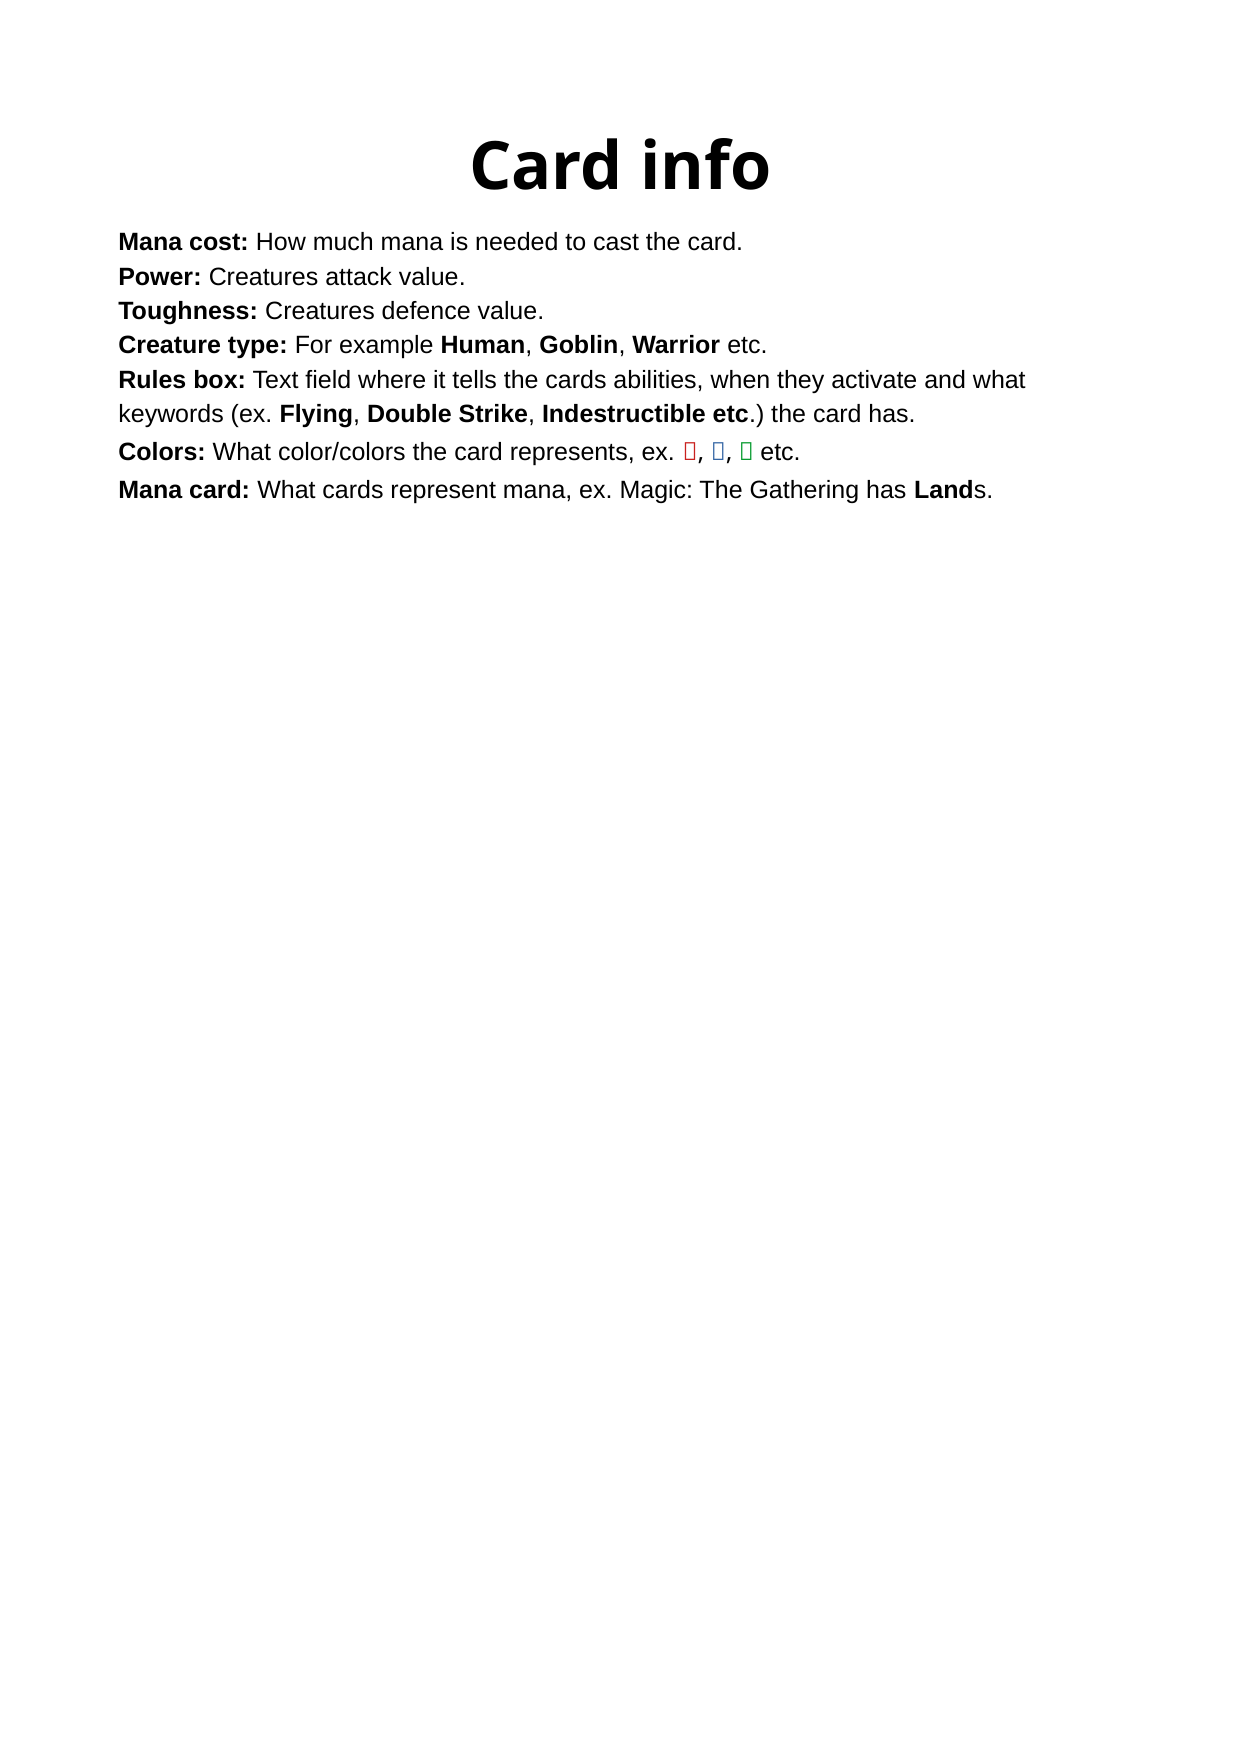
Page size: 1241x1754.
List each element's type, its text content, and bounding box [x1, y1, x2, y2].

text Mana cost: How much mana is needed to cast the card. [118, 227, 1122, 256]
text Power: Creatures attack value. [118, 262, 1122, 290]
text Card info [118, 118, 1122, 209]
text Mana card: What cards represent mana, ex. Magic: The Gathering has Lands. [118, 475, 1122, 503]
text Rules box: Text field where it tells the cards abilities, when they activate and what keywords (ex. Flying, Double Strike, Indestructible etc.) the card has. [118, 365, 1122, 428]
text Creature type: For example Human, Goblin, Warrior etc. [118, 331, 1122, 359]
text Colors: What color/colors the card represents, ex. , ,  etc. [118, 434, 1122, 468]
text Toughness: Creatures defence value. [118, 296, 1122, 325]
